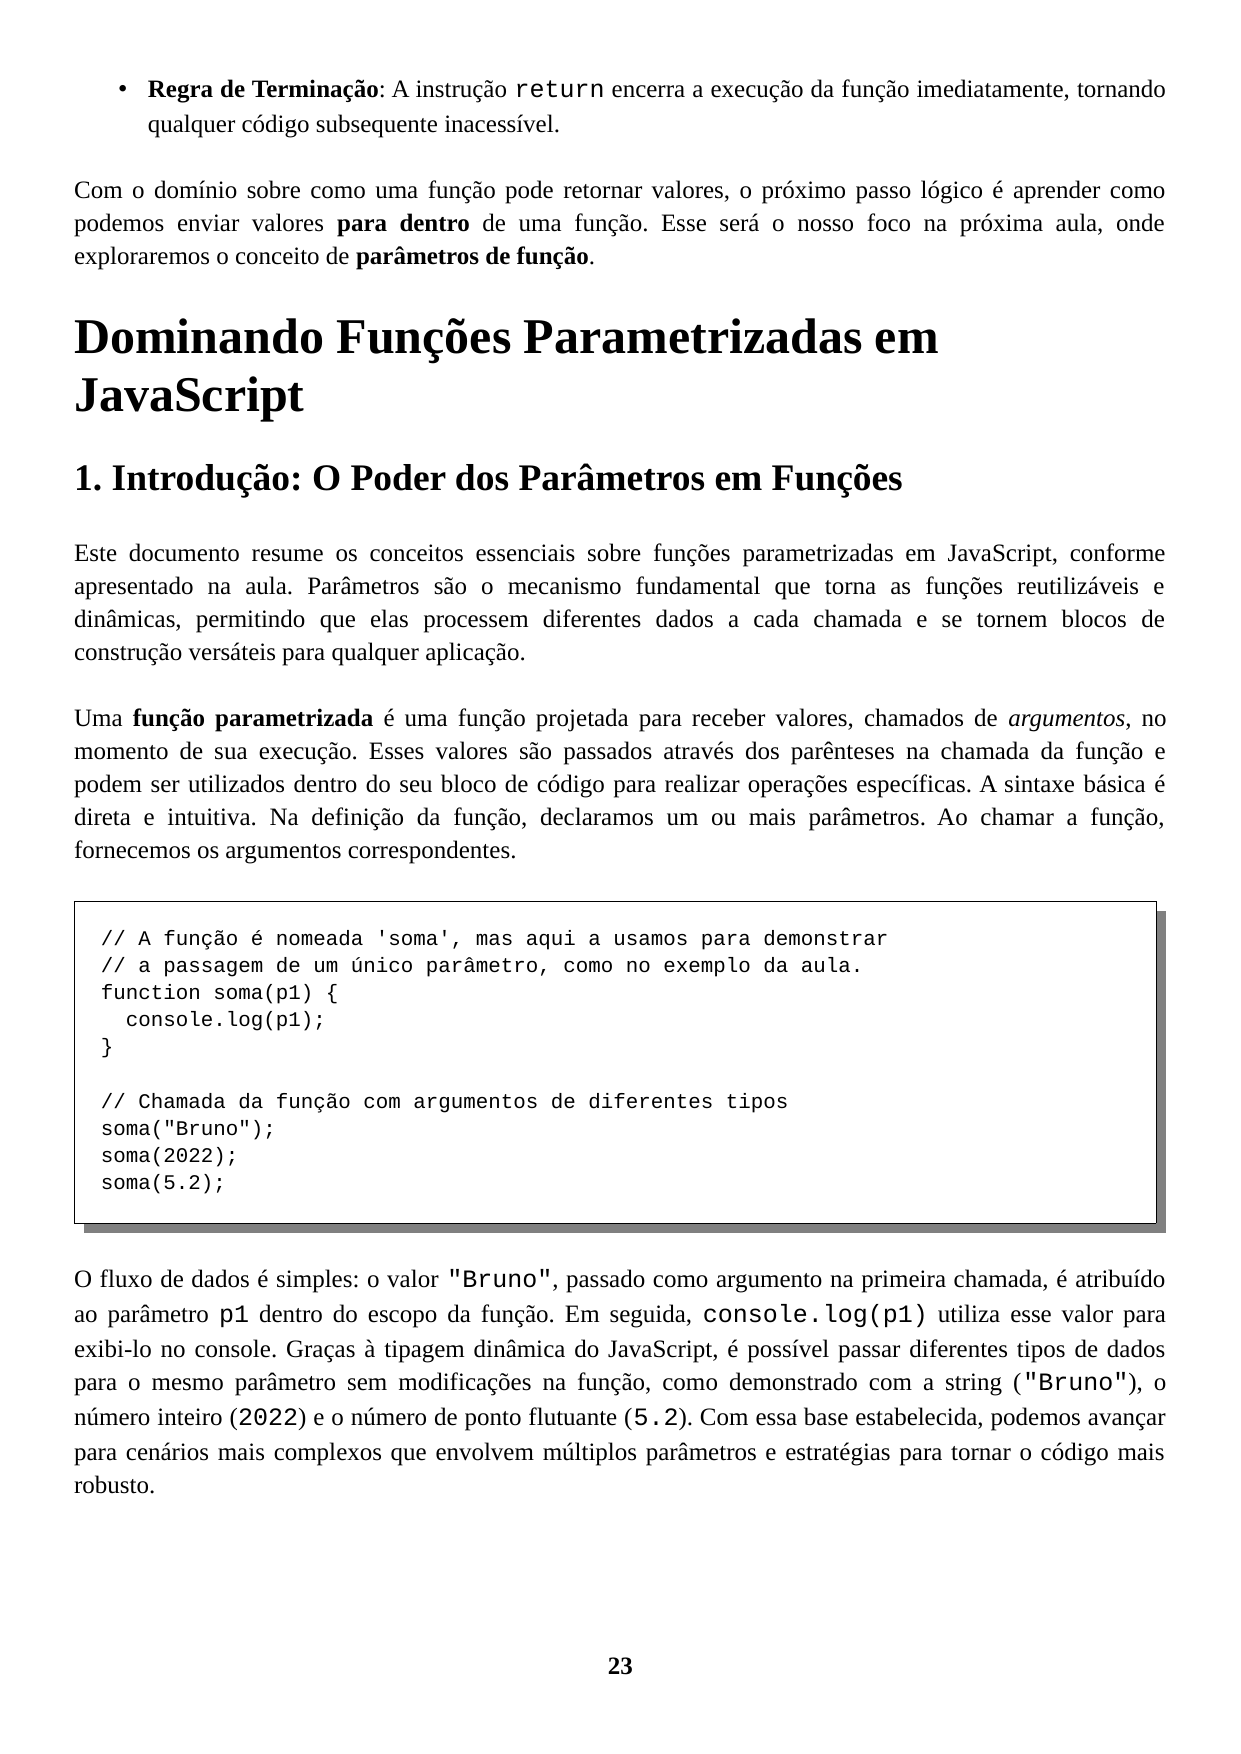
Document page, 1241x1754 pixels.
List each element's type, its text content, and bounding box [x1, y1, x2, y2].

text // Chamada da função com argumentos de diferentes tipos [75, 1064, 1156, 1091]
text soma("Bruno"); [75, 1091, 1156, 1118]
text soma(2022); [75, 1118, 1156, 1146]
text Com o domínio sobre como uma função pode retornar valores, o próximo passo lógico é aprender como podemos enviar valores para dentro de uma função. Esse será o nosso foco na próxima aula, onde exploraremos o conceito de parâmetros de função. [74, 175, 1166, 270]
text soma(5.2); [75, 1146, 1156, 1223]
text console.log(p1); [75, 982, 1156, 1010]
subtitle 1. Introdução: O Poder dos Parâmetros em Funções [74, 455, 1166, 498]
text // a passagem de um único parâmetro, como no exemplo da aula. [75, 928, 1156, 955]
text O fluxo de dados é simples: o valor "Bruno", passado como argumento na primeira chamada, é atribuído ao parâmetro p1 dentro do escopo da função. Em seguida, console.log(p1) utiliza esse valor para exibi-lo no console. Graças à tipagem dinâmica do JavaScript, é possível passar diferentes tipos de dados para o mesmo parâmetro sem modificações na função, como demonstrado com a string ("Bruno"), o número inteiro (2022) e o número de ponto flutuante (5.2). Com essa base estabelecida, podemos avançar para cenários mais complexos que envolvem múltiplos parâmetros e estratégias para tornar o código mais robusto. [74, 1264, 1166, 1499]
list Regra de Terminação: A instrução return encerra a execução da função imediatamente, tornando qualquer código subsequente inacessível. [118, 74, 1166, 138]
text } [75, 1010, 1156, 1060]
subtitle Dominando Funções Parametrizadas em JavaScript [74, 307, 1166, 422]
text function soma(p1) { [75, 955, 1156, 982]
text Uma função parametrizada é uma função projetada para receber valores, chamados de argumentos, no momento de sua execução. Esses valores são passados através dos parênteses na chamada da função e podem ser utilizados dentro do seu bloco de código para realizar operações específicas. A sintaxe básica é direta e intuitiva. Na definição da função, declaramos um ou mais parâmetros. Ao chamar a função, fornecemos os argumentos correspondentes. [74, 703, 1166, 864]
text // A função é nomeada 'soma', mas aqui a usamos para demonstrar [75, 902, 1156, 928]
text Este documento resume os conceitos essenciais sobre funções parametrizadas em JavaScript, conforme apresentado na aula. Parâmetros são o mecanismo fundamental que torna as funções reutilizáveis e dinâmicas, permitindo que elas processem diferentes dados a cada chamada e se tornem blocos de construção versáteis para qualquer aplicação. [74, 538, 1166, 666]
